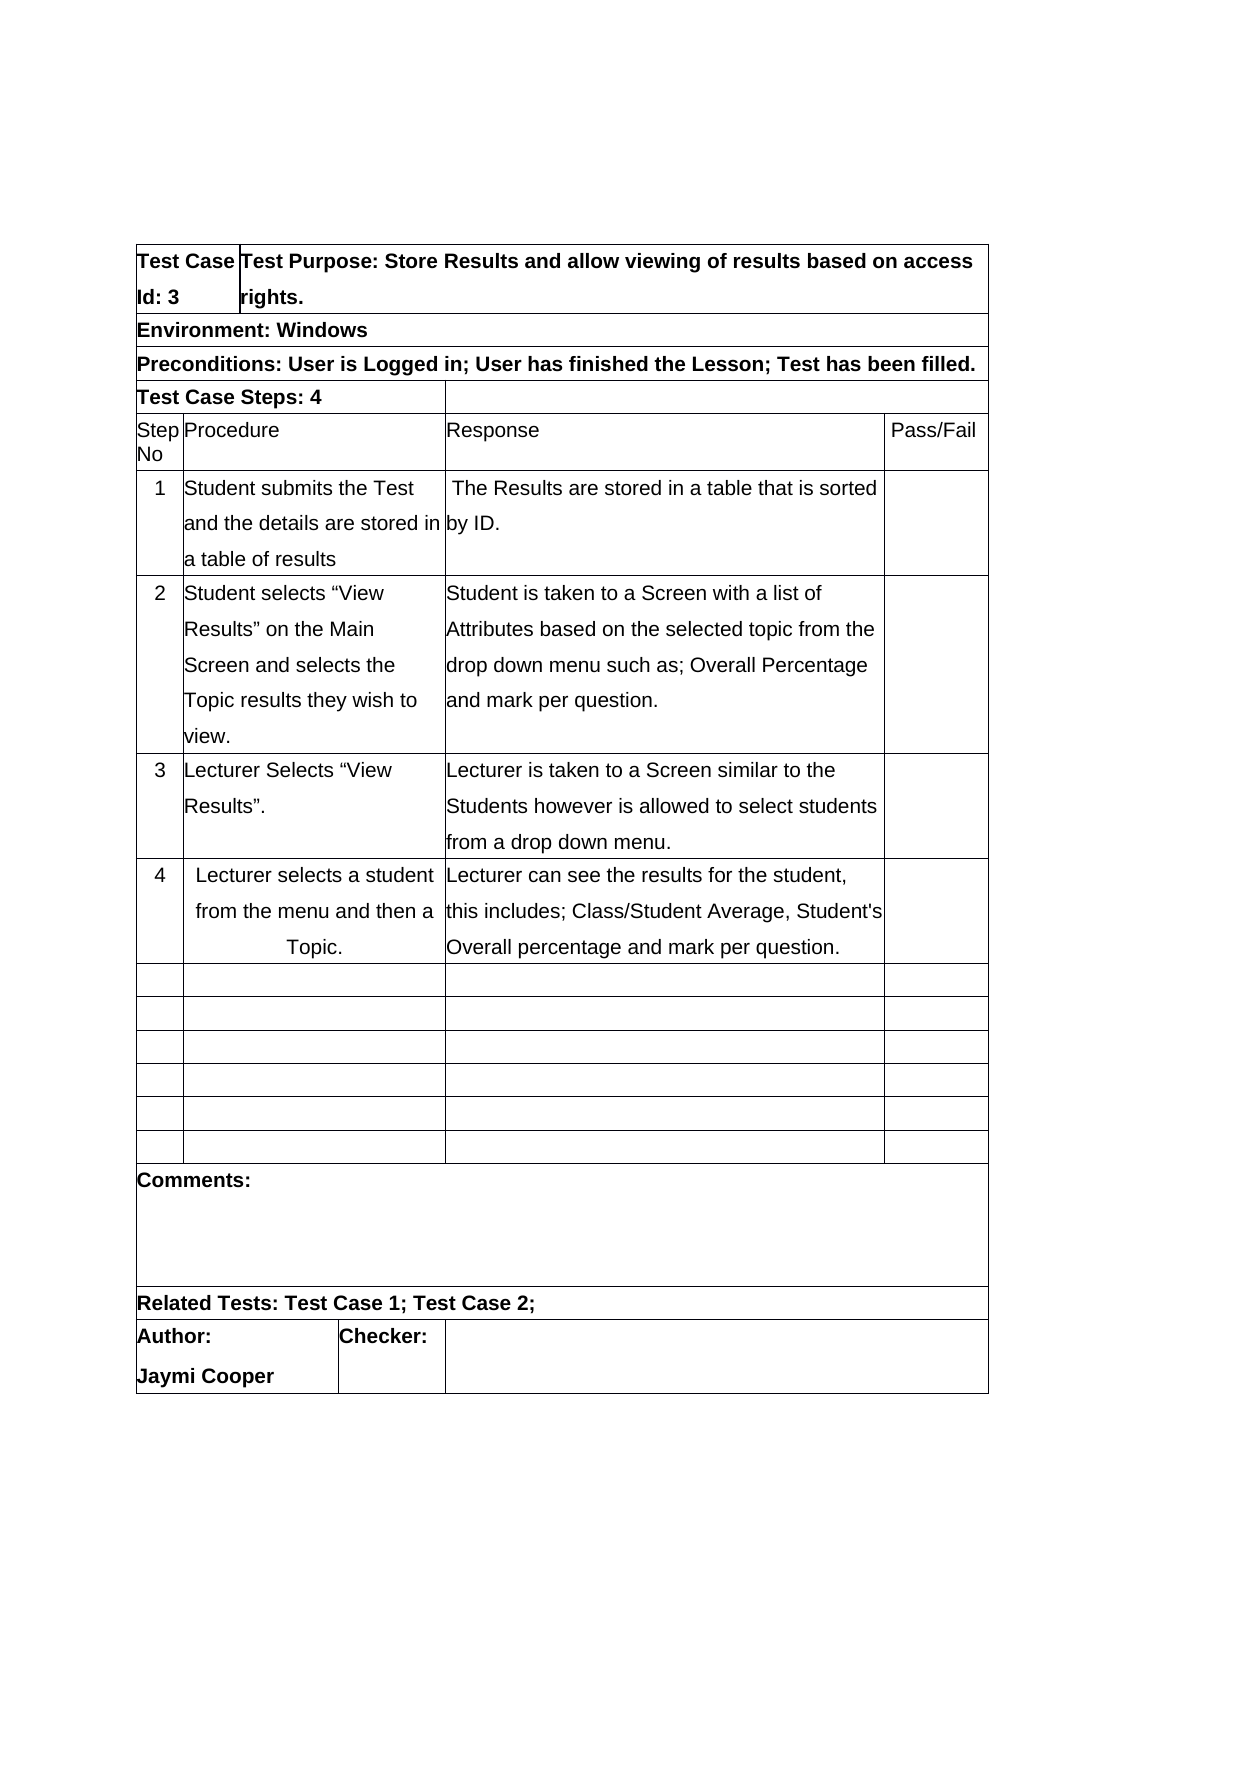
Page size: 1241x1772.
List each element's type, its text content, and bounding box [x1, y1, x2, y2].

table_cell [885, 859, 988, 963]
table_header Test Purpose: Store Results and allow viewing of results based on access rights. [241, 245, 988, 313]
table_cell [184, 964, 445, 996]
table_cell The Results are stored in a table that is sorted by ID. [446, 471, 884, 575]
table_cell Lecturer Selects “View Results”. [184, 754, 445, 858]
table_cell [885, 997, 988, 1029]
table_cell [885, 1131, 988, 1163]
table_cell [184, 1097, 445, 1129]
table_cell Preconditions: User is Logged in; User has finished the Lesson; Test has been filled. [137, 347, 988, 379]
table_cell [446, 1031, 884, 1063]
table_header Test Case Id: 3 [137, 245, 239, 313]
table_cell [446, 381, 988, 413]
table_cell Environment: Windows [137, 314, 988, 346]
table_cell [885, 754, 988, 858]
table_cell Student is taken to a Screen with a list of Attributes based on the selected topic from the drop down menu such as; Overall Percentage and mark per question. [446, 576, 884, 752]
table_cell Pass/Fail [885, 414, 988, 470]
table_cell 4 [137, 859, 183, 963]
table_cell Student submits the Test and the details are stored in a table of results [184, 471, 445, 575]
table_cell [184, 1031, 445, 1063]
table_cell 1 [137, 471, 183, 575]
table_cell [184, 1064, 445, 1096]
table_cell [137, 1031, 183, 1063]
table_cell Step No [137, 414, 183, 470]
table_cell [885, 1064, 988, 1096]
table_cell [137, 997, 183, 1029]
table_cell 3 [137, 754, 183, 858]
table_cell [885, 576, 988, 752]
table_cell [137, 1131, 183, 1163]
table_cell Response [446, 414, 884, 470]
table_cell [885, 1031, 988, 1063]
table_cell [885, 1097, 988, 1129]
table_cell Student selects “View Results” on the Main Screen and selects the Topic results they wish to view. [184, 576, 445, 752]
table_cell [885, 471, 988, 575]
table_cell [137, 1097, 183, 1129]
table_cell Test Case Steps: 4 [137, 381, 445, 413]
table_cell Lecturer can see the results for the student, this includes; Class/Student Average, Student's Overall percentage and mark per question. [446, 859, 884, 963]
table_cell Comments: [137, 1164, 988, 1286]
table_cell [184, 1131, 445, 1163]
table_cell [446, 1064, 884, 1096]
table_cell Procedure [184, 414, 445, 470]
table_cell [446, 1320, 988, 1392]
table_cell [446, 1097, 884, 1129]
table_cell [446, 1131, 884, 1163]
table_cell [446, 997, 884, 1029]
table_cell [446, 964, 884, 996]
table_cell [137, 964, 183, 996]
table_cell Lecturer selects a student from the menu and then a Topic. [184, 859, 445, 963]
table_cell Lecturer is taken to a Screen similar to the Students however is allowed to select students from a drop down menu. [446, 754, 884, 858]
table_cell Checker: [339, 1320, 445, 1392]
table_cell [885, 964, 988, 996]
table_cell [184, 997, 445, 1029]
table_cell 2 [137, 576, 183, 752]
table_cell Related Tests: Test Case 1; Test Case 2; [137, 1287, 988, 1319]
table_cell [137, 1064, 183, 1096]
table_cell Author: Jaymi Cooper [137, 1320, 338, 1392]
